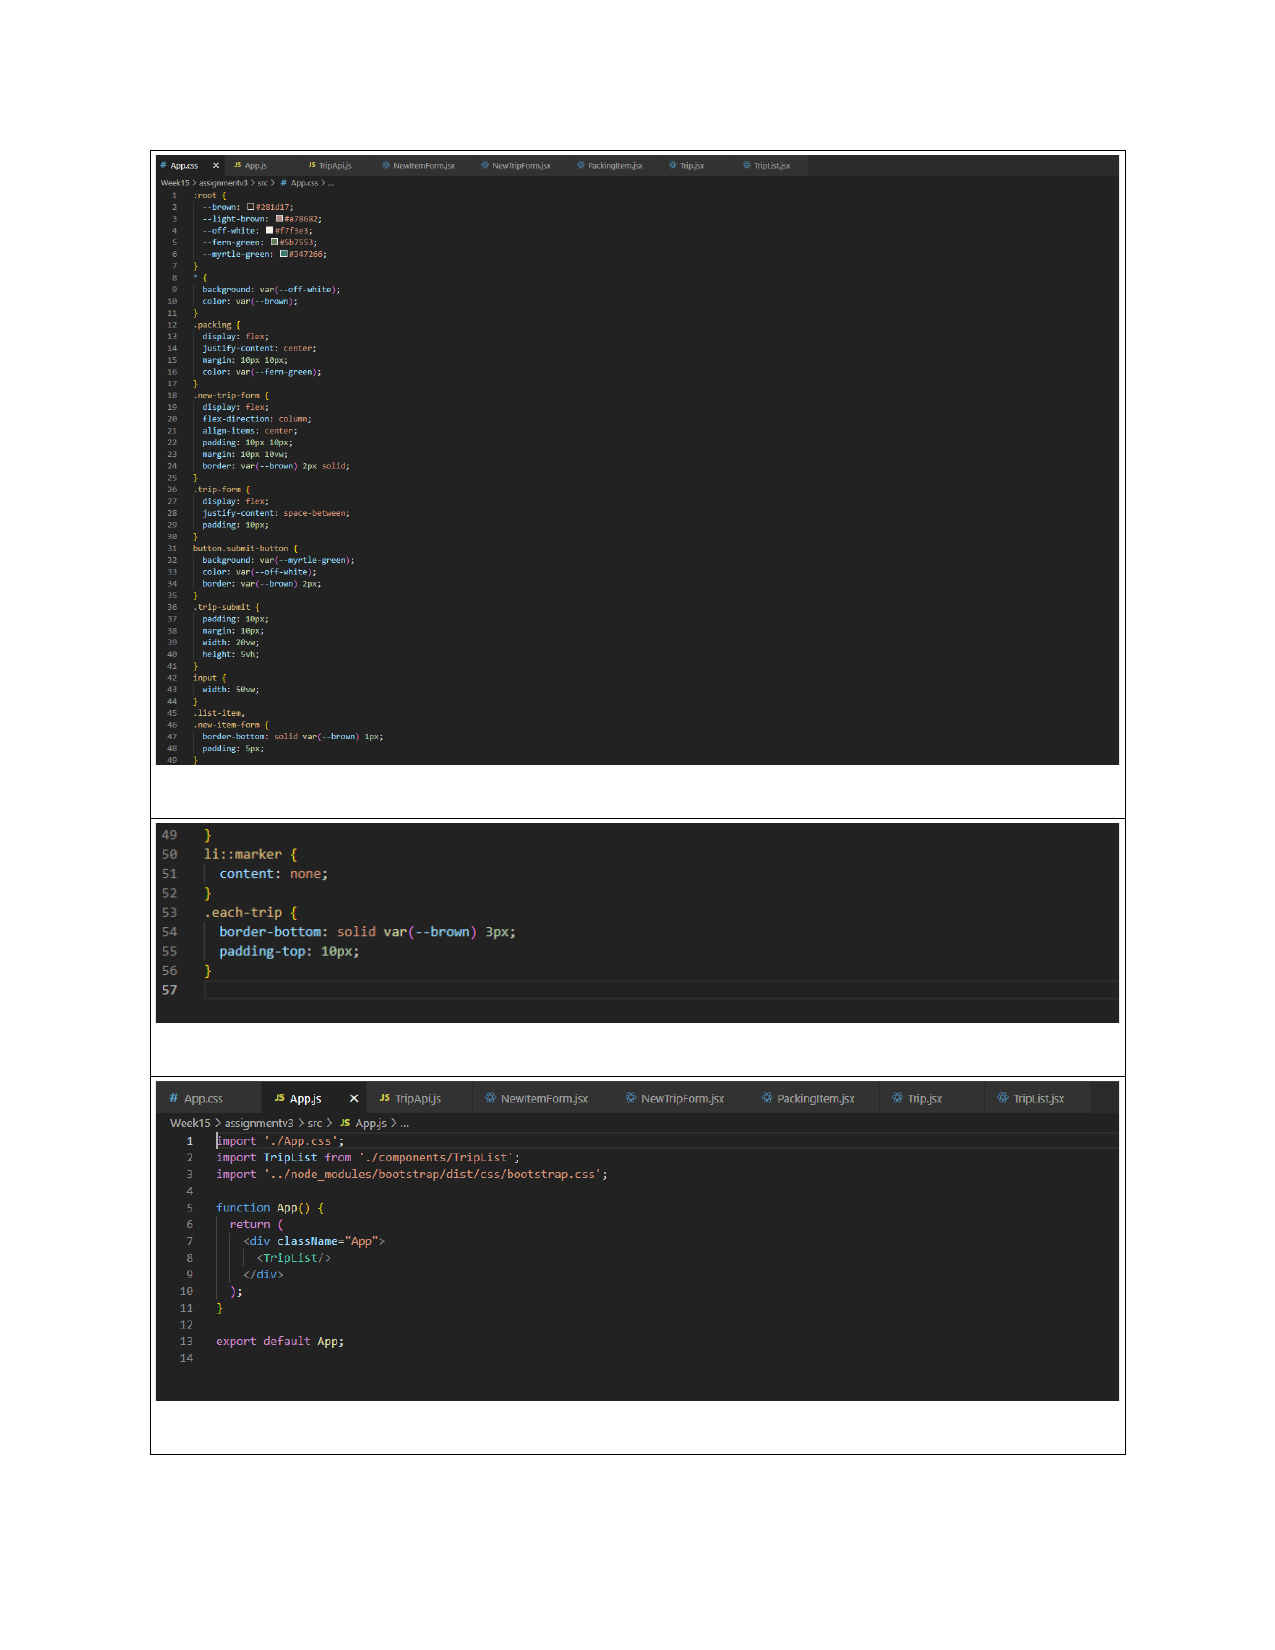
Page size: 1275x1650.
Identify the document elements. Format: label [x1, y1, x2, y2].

table_cell [151, 819, 1125, 823]
table_header [151, 151, 1125, 818]
table_cell [151, 824, 1125, 1076]
picture [155, 155, 1120, 765]
table_cell [151, 1077, 1125, 1454]
picture [155, 823, 1120, 1023]
picture [155, 1081, 1120, 1401]
